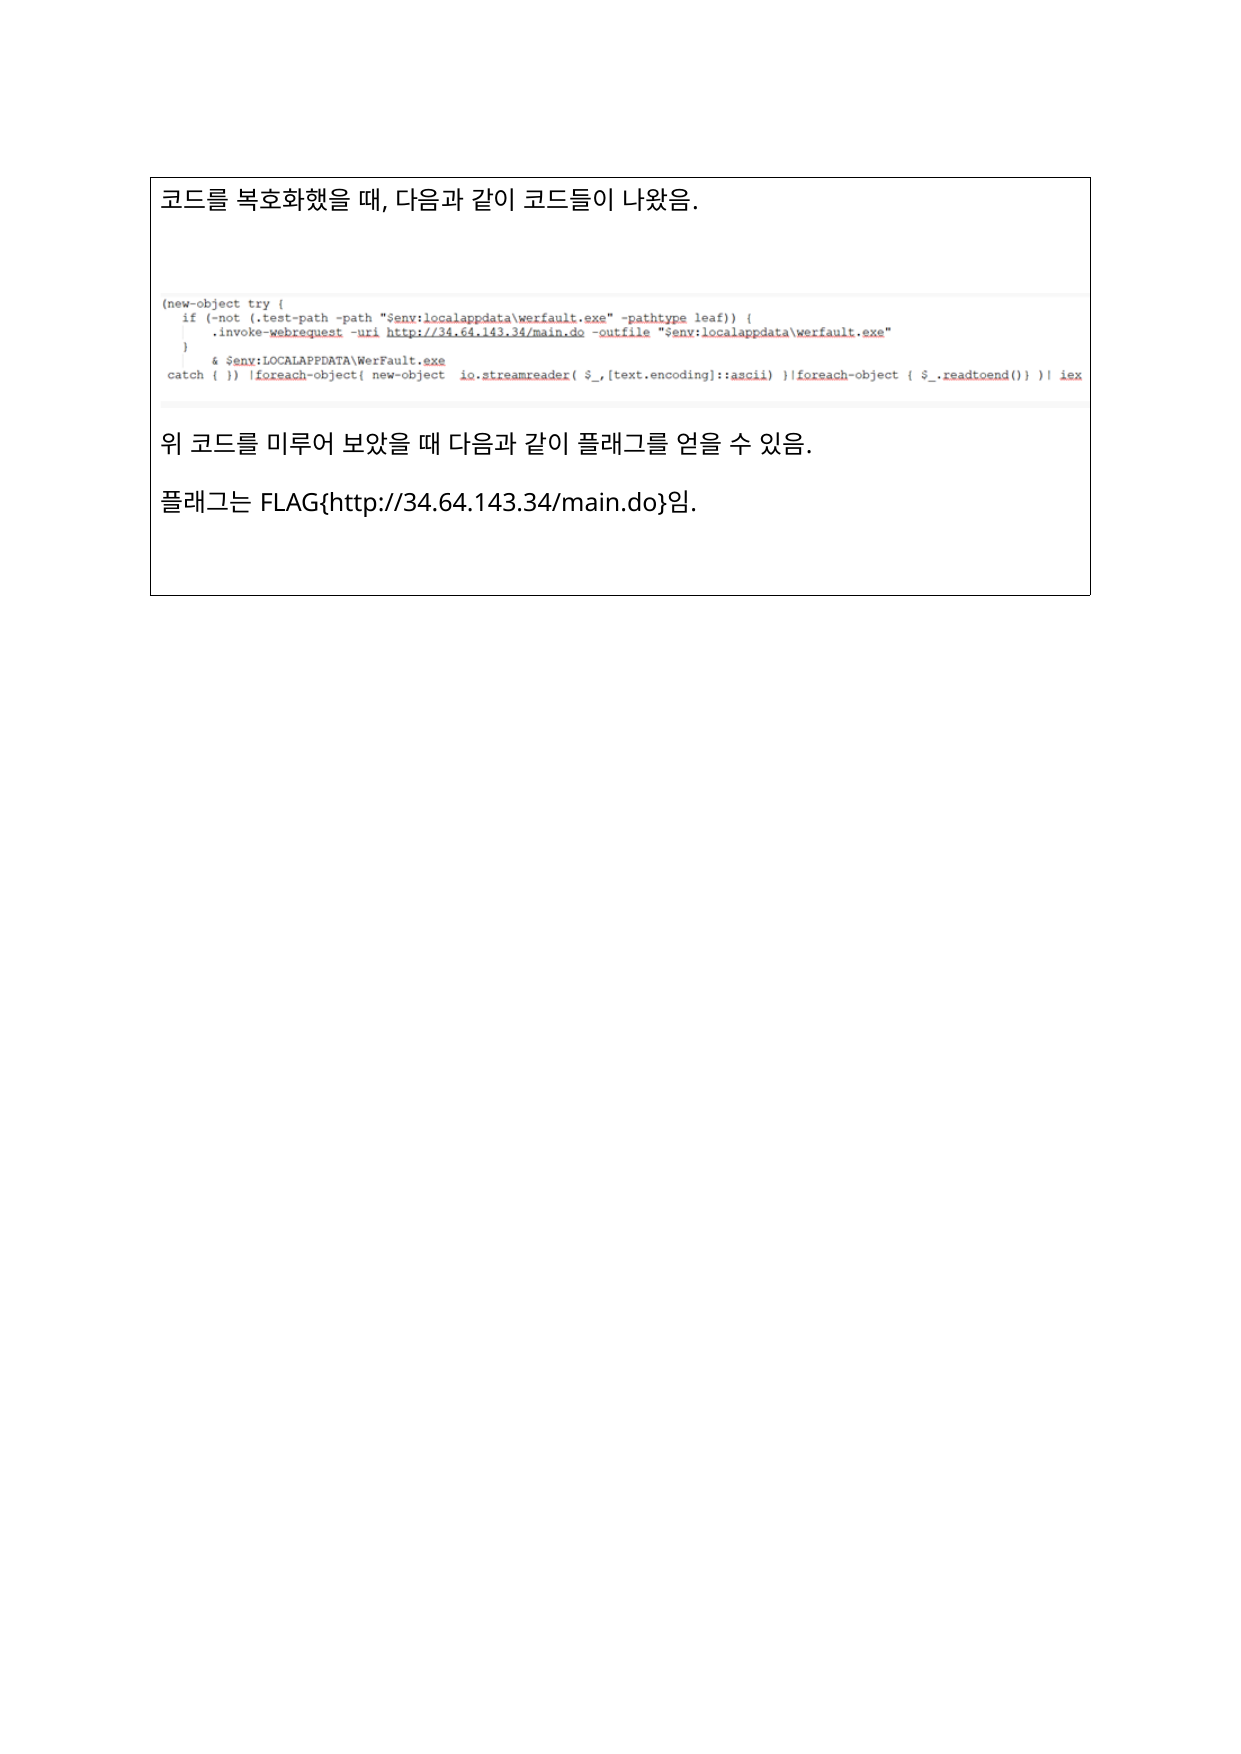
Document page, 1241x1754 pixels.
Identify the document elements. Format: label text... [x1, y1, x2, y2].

picture [160, 293, 1090, 408]
table_cell 코드를 복호화했을 때, 다음과 같이 코드들이 나왔음. 위 코드를 미루어 보았을 때 다음과 같이 플래그를 얻을 수 있음. 플래그는 FLAG{http://34.64.143.34/main.do}임. [151, 178, 1090, 595]
